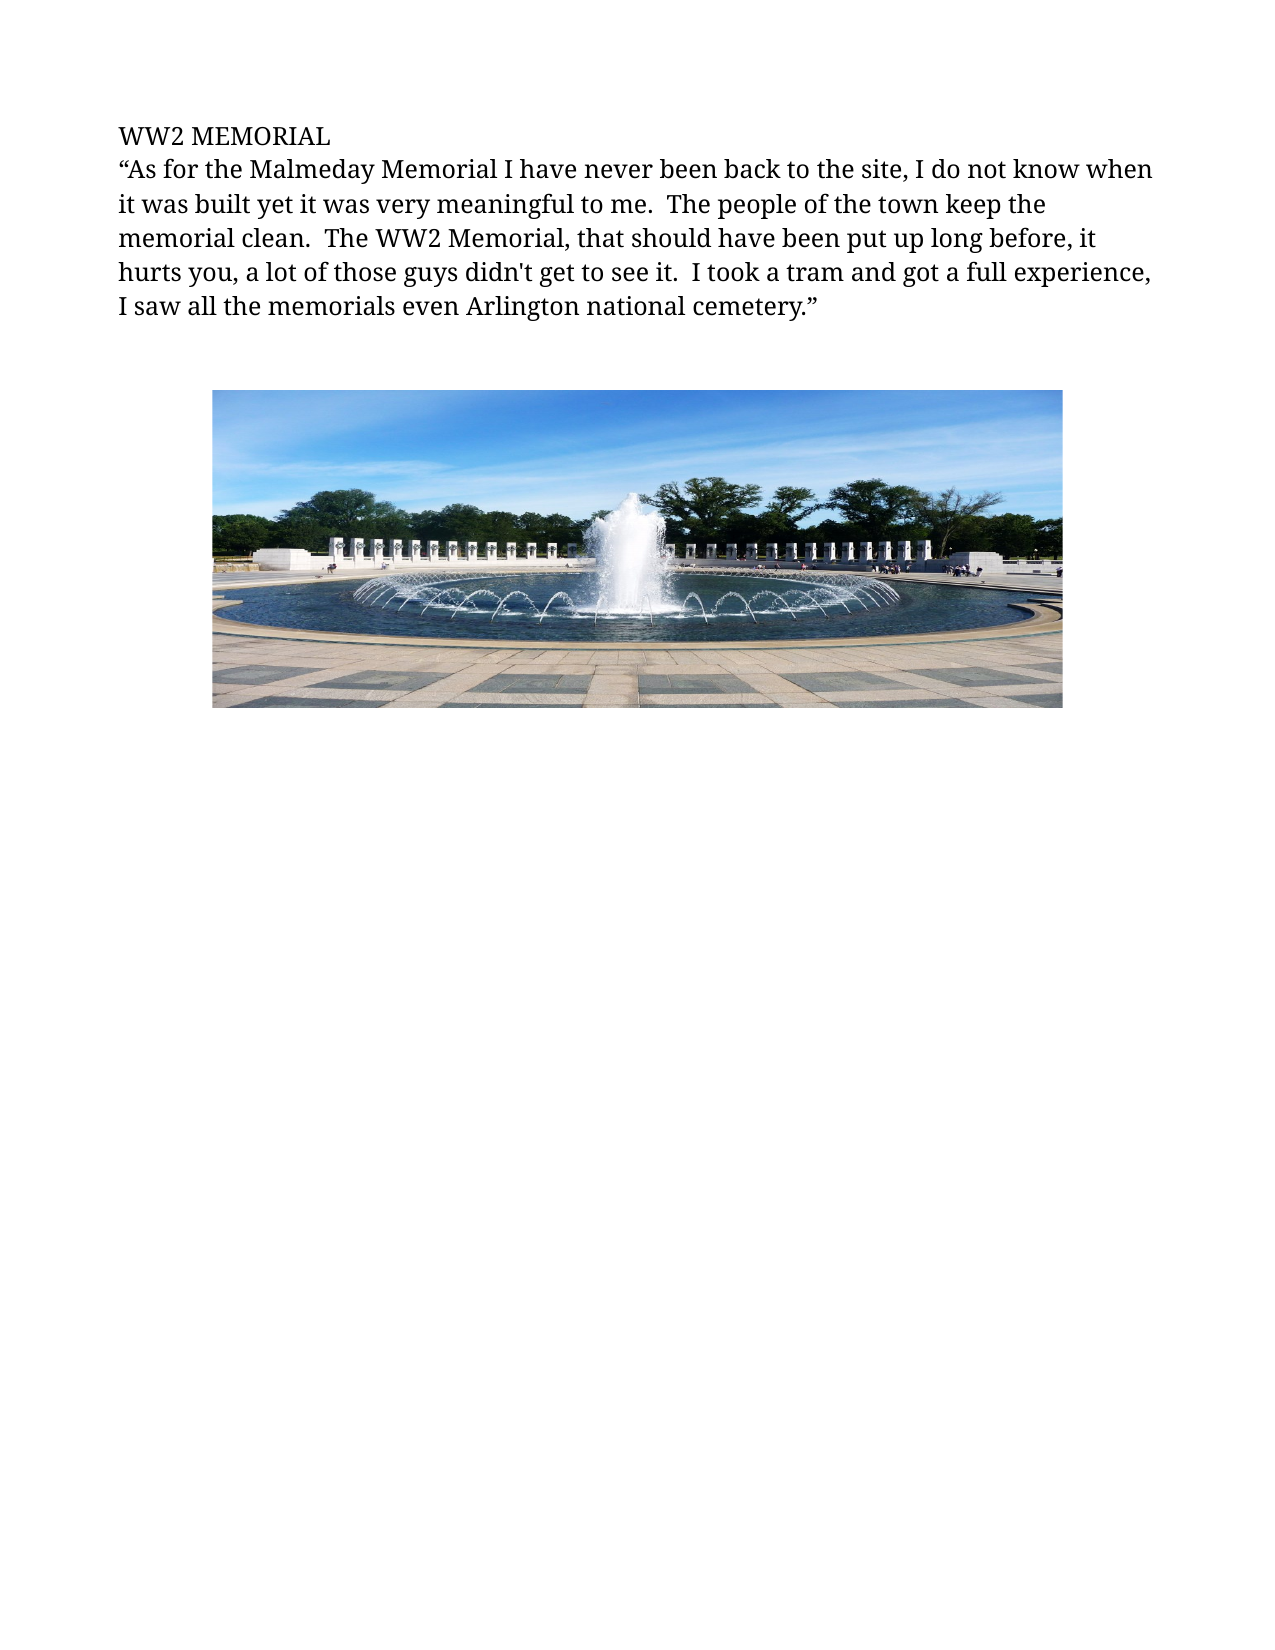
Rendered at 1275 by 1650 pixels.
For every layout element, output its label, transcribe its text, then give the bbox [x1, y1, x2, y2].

text WW2 MEMORIAL [118, 118, 1156, 152]
picture [212, 390, 1063, 708]
text “As for the Malmeday Memorial I have never been back to the site, I do not know when it was built yet it was very meaningful to me. The people of the town keep the memorial clean. The WW2 Memorial, that should have been put up long before, it hurts you, a lot of those guys didn't get to see it. I took a tram and got a full experience, I saw all the memorials even Arlington national cemetery.” [118, 152, 1157, 322]
